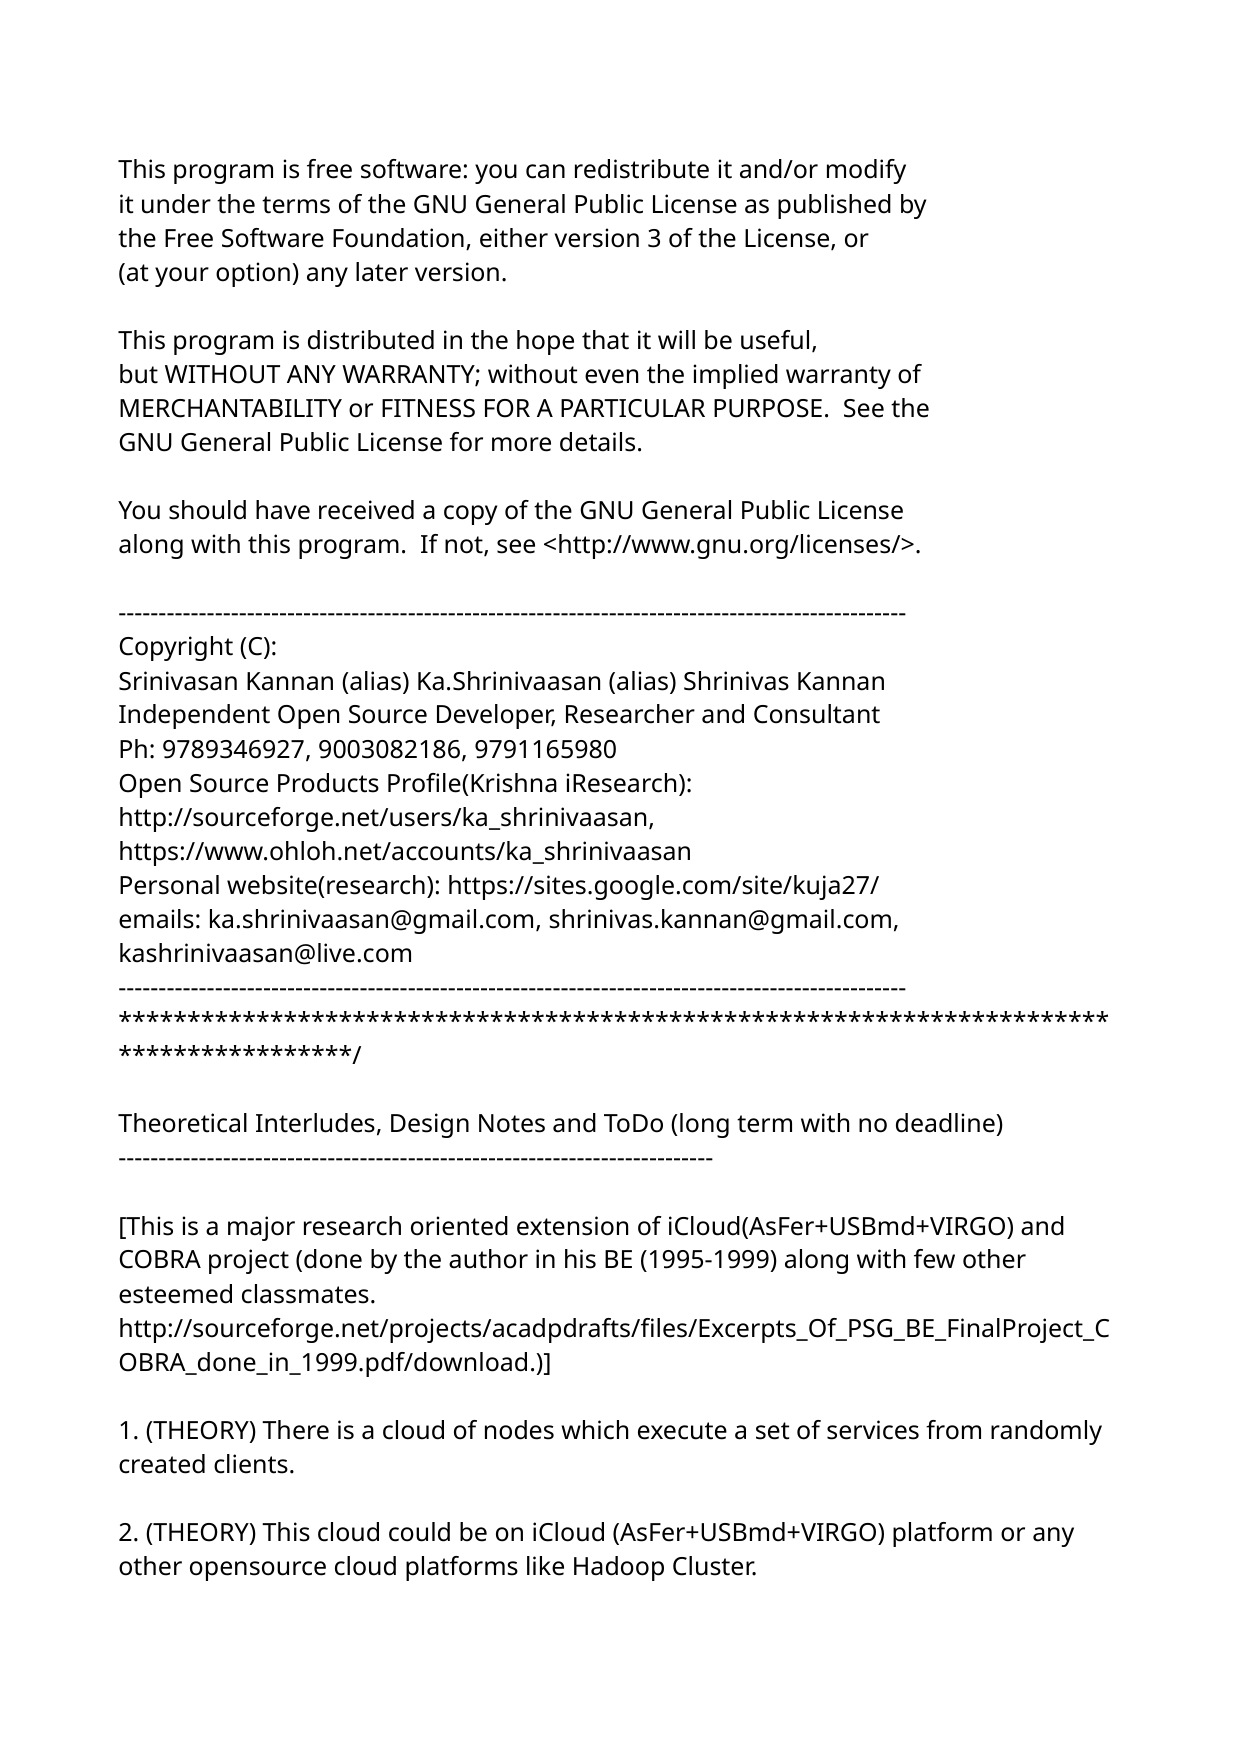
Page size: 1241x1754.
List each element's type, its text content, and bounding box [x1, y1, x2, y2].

text Ph: 9789346927, 9003082186, 9791165980 [118, 731, 1122, 765]
text it under the terms of the GNU General Public License as published by [118, 186, 1122, 220]
text Srinivasan Kannan (alias) Ka.Shrinivaasan (alias) Shrinivas Kannan [118, 663, 1122, 697]
text Open Source Products Profile(Krishna iResearch): http://sourceforge.net/users/ka_shrinivaasan, https://www.ohloh.net/accounts/ka_shrinivaasan [118, 765, 1122, 867]
text emails: ka.shrinivaasan@gmail.com, shrinivas.kannan@gmail.com, kashrinivaasan@live.com [118, 902, 1122, 970]
text -------------------------------------------------------------------------- [118, 1140, 1122, 1174]
text Independent Open Source Developer, Researcher and Consultant [118, 697, 1122, 731]
text *****************************************************************************************/ [118, 1004, 1122, 1072]
text (at your option) any later version. [118, 254, 1122, 288]
text -------------------------------------------------------------------------------------------------- [118, 970, 1122, 1004]
text 2. (THEORY) This cloud could be on iCloud (AsFer+USBmd+VIRGO) platform or any other opensource cloud platforms like Hadoop Cluster. [118, 1515, 1122, 1583]
text Personal website(research): https://sites.google.com/site/kuja27/ [118, 867, 1122, 902]
text Copyright (C): [118, 629, 1122, 663]
text along with this program. If not, see <http://www.gnu.org/licenses/>. [118, 527, 1122, 561]
text -------------------------------------------------------------------------------------------------- [118, 595, 1122, 629]
text [This is a major research oriented extension of iCloud(AsFer+USBmd+VIRGO) and COBRA project (done by the author in his BE (1995-1999) along with few other esteemed classmates. http://sourceforge.net/projects/acadpdrafts/files/Excerpts_Of_PSG_BE_FinalProject_COBRA_done_in_1999.pdf/download.)] [118, 1208, 1122, 1378]
text but WITHOUT ANY WARRANTY; without even the implied warranty of [118, 357, 1122, 391]
text the Free Software Foundation, either version 3 of the License, or [118, 220, 1122, 254]
text Theoretical Interludes, Design Notes and ToDo (long term with no deadline) [118, 1106, 1122, 1140]
text MERCHANTABILITY or FITNESS FOR A PARTICULAR PURPOSE. See the [118, 391, 1122, 425]
text This program is free software: you can redistribute it and/or modify [118, 152, 1122, 186]
text 1. (THEORY) There is a cloud of nodes which execute a set of services from randomly created clients. [118, 1412, 1122, 1481]
text You should have received a copy of the GNU General Public License [118, 493, 1122, 527]
text GNU General Public License for more details. [118, 425, 1122, 459]
text This program is distributed in the hope that it will be useful, [118, 322, 1122, 357]
